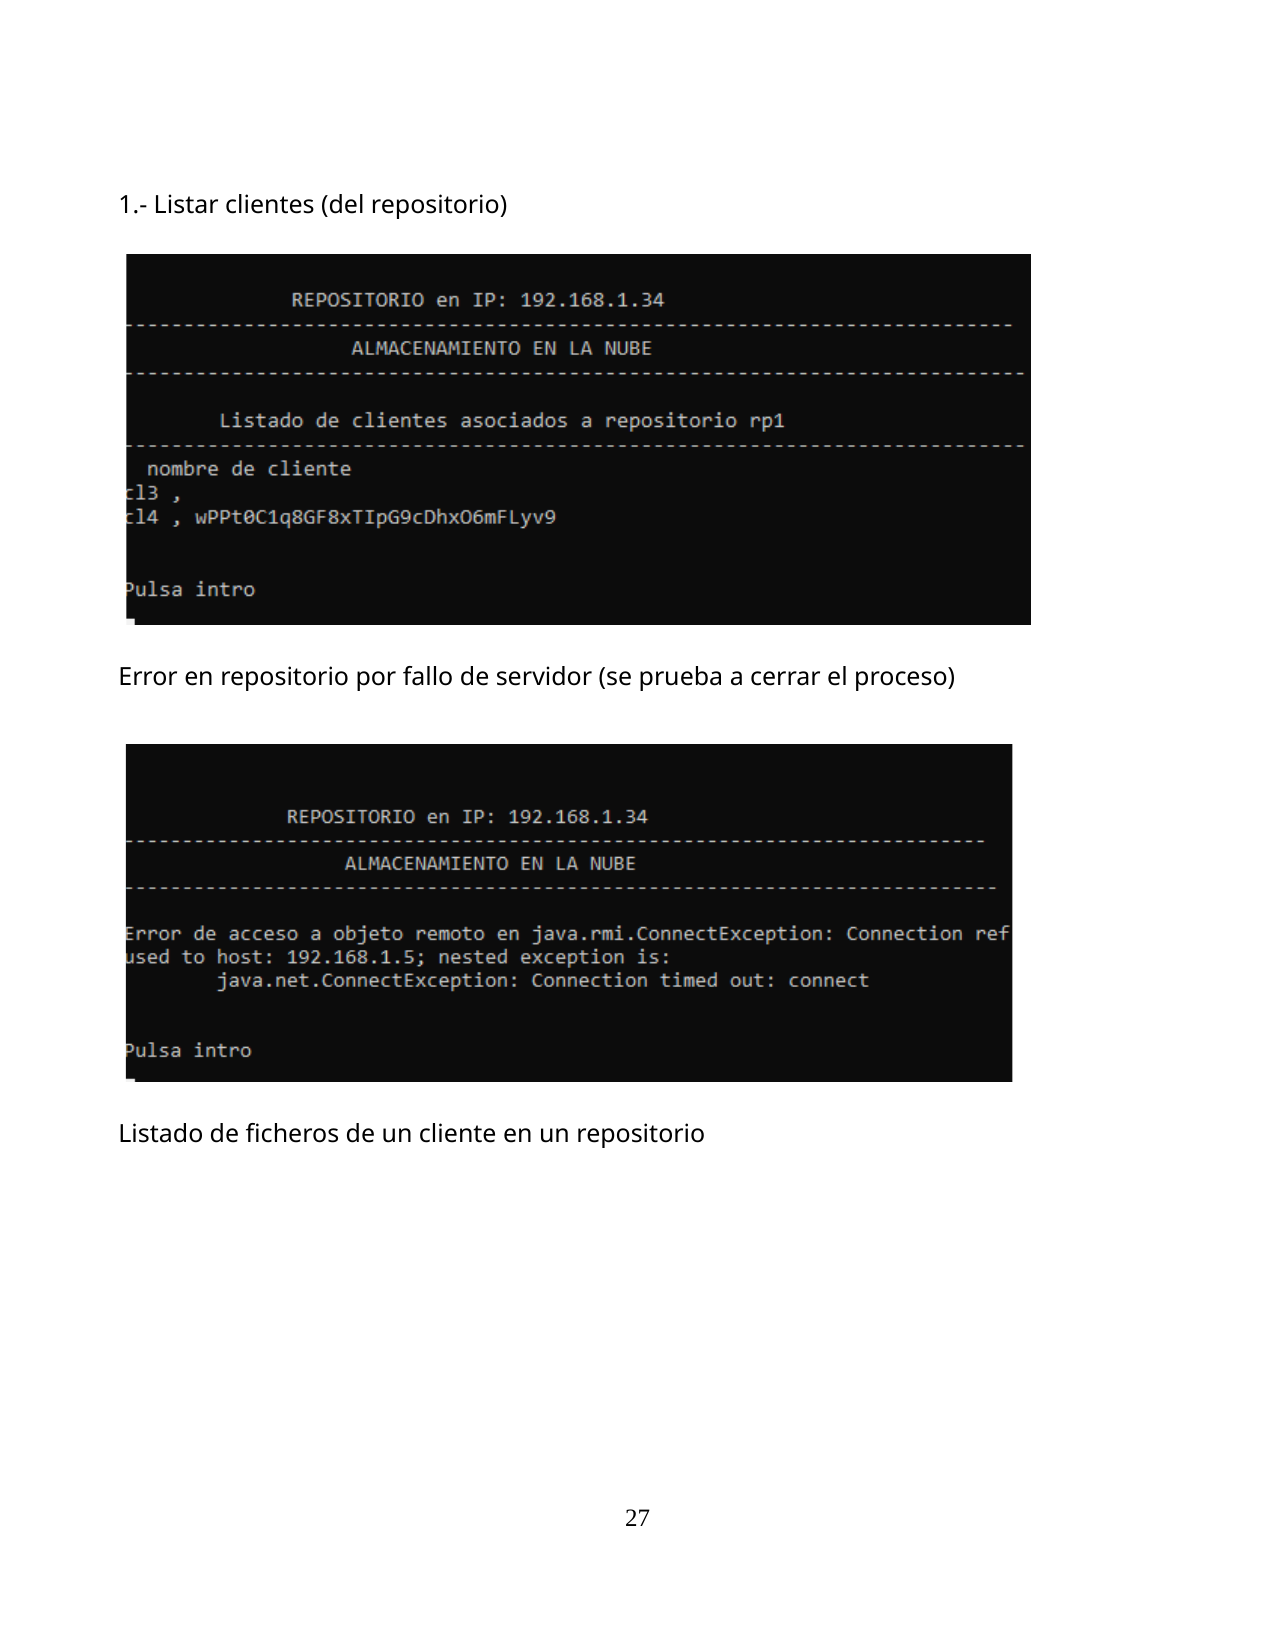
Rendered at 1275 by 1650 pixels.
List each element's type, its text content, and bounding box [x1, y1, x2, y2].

picture [125, 744, 1013, 1082]
text Error en repositorio por fallo de servidor (se prueba a cerrar el proceso) [118, 659, 1157, 693]
text 1.- Listar clientes (del repositorio) [118, 186, 1157, 220]
picture [126, 254, 1031, 625]
text Listado de ficheros de un cliente en un repositorio [118, 1116, 1157, 1150]
